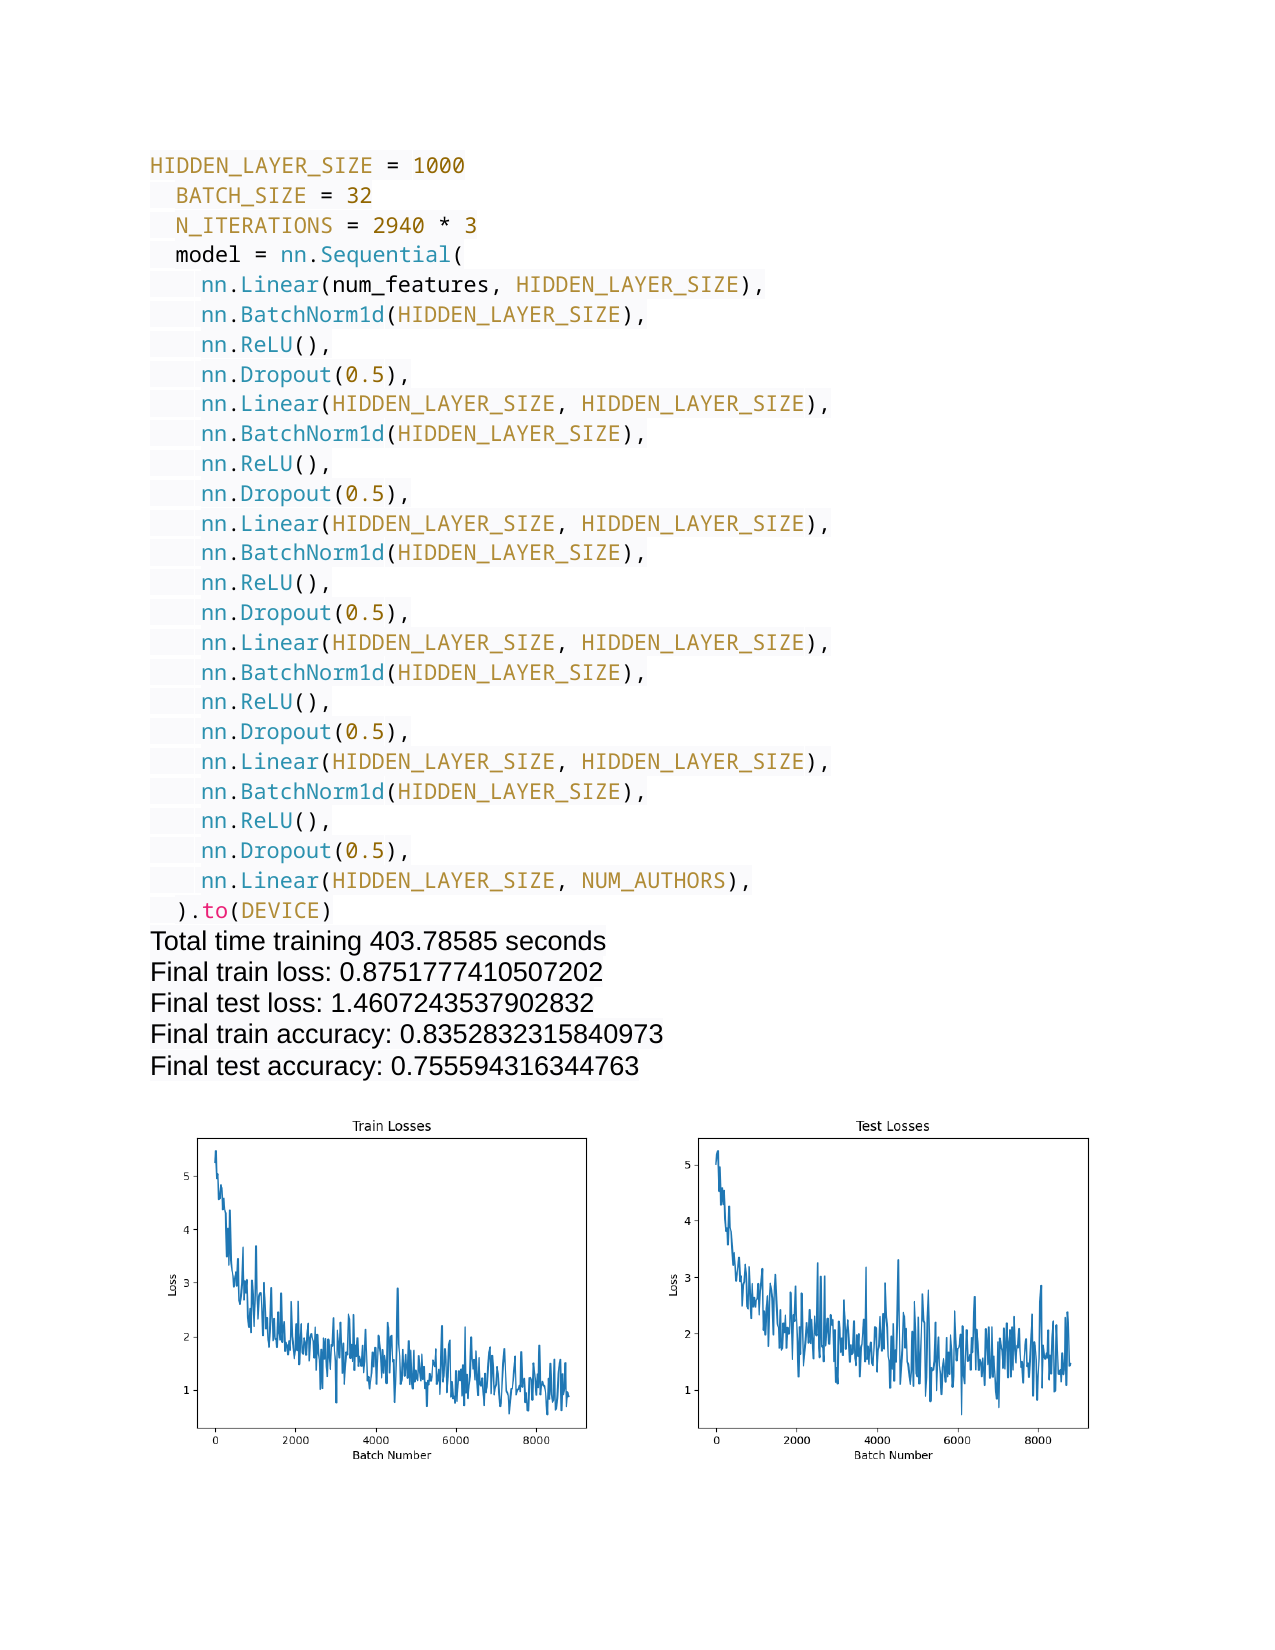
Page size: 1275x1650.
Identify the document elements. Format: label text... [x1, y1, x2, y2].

text ).to(DEVICE) [150, 895, 1125, 924]
text N_ITERATIONS = 2940 * 3 [150, 209, 1125, 239]
text nn.Dropout(0.5), [150, 835, 1125, 865]
text nn.BatchNorm1d(HIDDEN_LAYER_SIZE), [150, 656, 1125, 686]
text nn.ReLU(), [150, 329, 1125, 358]
text nn.ReLU(), [150, 686, 1125, 716]
text nn.BatchNorm1d(HIDDEN_LAYER_SIZE), [150, 418, 1125, 448]
text nn.Dropout(0.5), [150, 358, 1125, 388]
text nn.BatchNorm1d(HIDDEN_LAYER_SIZE), [150, 299, 1125, 329]
text nn.Linear(HIDDEN_LAYER_SIZE, NUM_AUTHORS), [150, 865, 1125, 895]
text nn.Linear(HIDDEN_LAYER_SIZE, HIDDEN_LAYER_SIZE), [150, 746, 1125, 776]
text model = nn.Sequential( [150, 239, 1125, 269]
text nn.Linear(HIDDEN_LAYER_SIZE, HIDDEN_LAYER_SIZE), [150, 507, 1125, 537]
text nn.BatchNorm1d(HIDDEN_LAYER_SIZE), [150, 537, 1125, 567]
text Final test loss: 1.4607243537902832 [150, 987, 1125, 1018]
text nn.Linear(HIDDEN_LAYER_SIZE, HIDDEN_LAYER_SIZE), [150, 627, 1125, 656]
text nn.BatchNorm1d(HIDDEN_LAYER_SIZE), [150, 776, 1125, 805]
text Total time training 403.78585 seconds [150, 924, 1125, 956]
text nn.Linear(num_features, HIDDEN_LAYER_SIZE), [150, 269, 1125, 299]
text nn.ReLU(), [150, 567, 1125, 597]
text nn.ReLU(), [150, 448, 1125, 478]
text BATCH_SIZE = 32 [150, 180, 1125, 209]
text Final test accuracy: 0.755594316344763 [150, 1049, 1125, 1081]
picture [134, 1092, 1138, 1469]
text nn.ReLU(), [150, 805, 1125, 835]
text nn.Linear(HIDDEN_LAYER_SIZE, HIDDEN_LAYER_SIZE), [150, 388, 1125, 418]
text Final train loss: 0.8751777410507202 [150, 956, 1125, 987]
text HIDDEN_LAYER_SIZE = 1000 [150, 150, 1125, 180]
text Final train accuracy: 0.8352832315840973 [150, 1018, 1125, 1049]
text nn.Dropout(0.5), [150, 478, 1125, 507]
text nn.Dropout(0.5), [150, 716, 1125, 746]
text nn.Dropout(0.5), [150, 597, 1125, 627]
